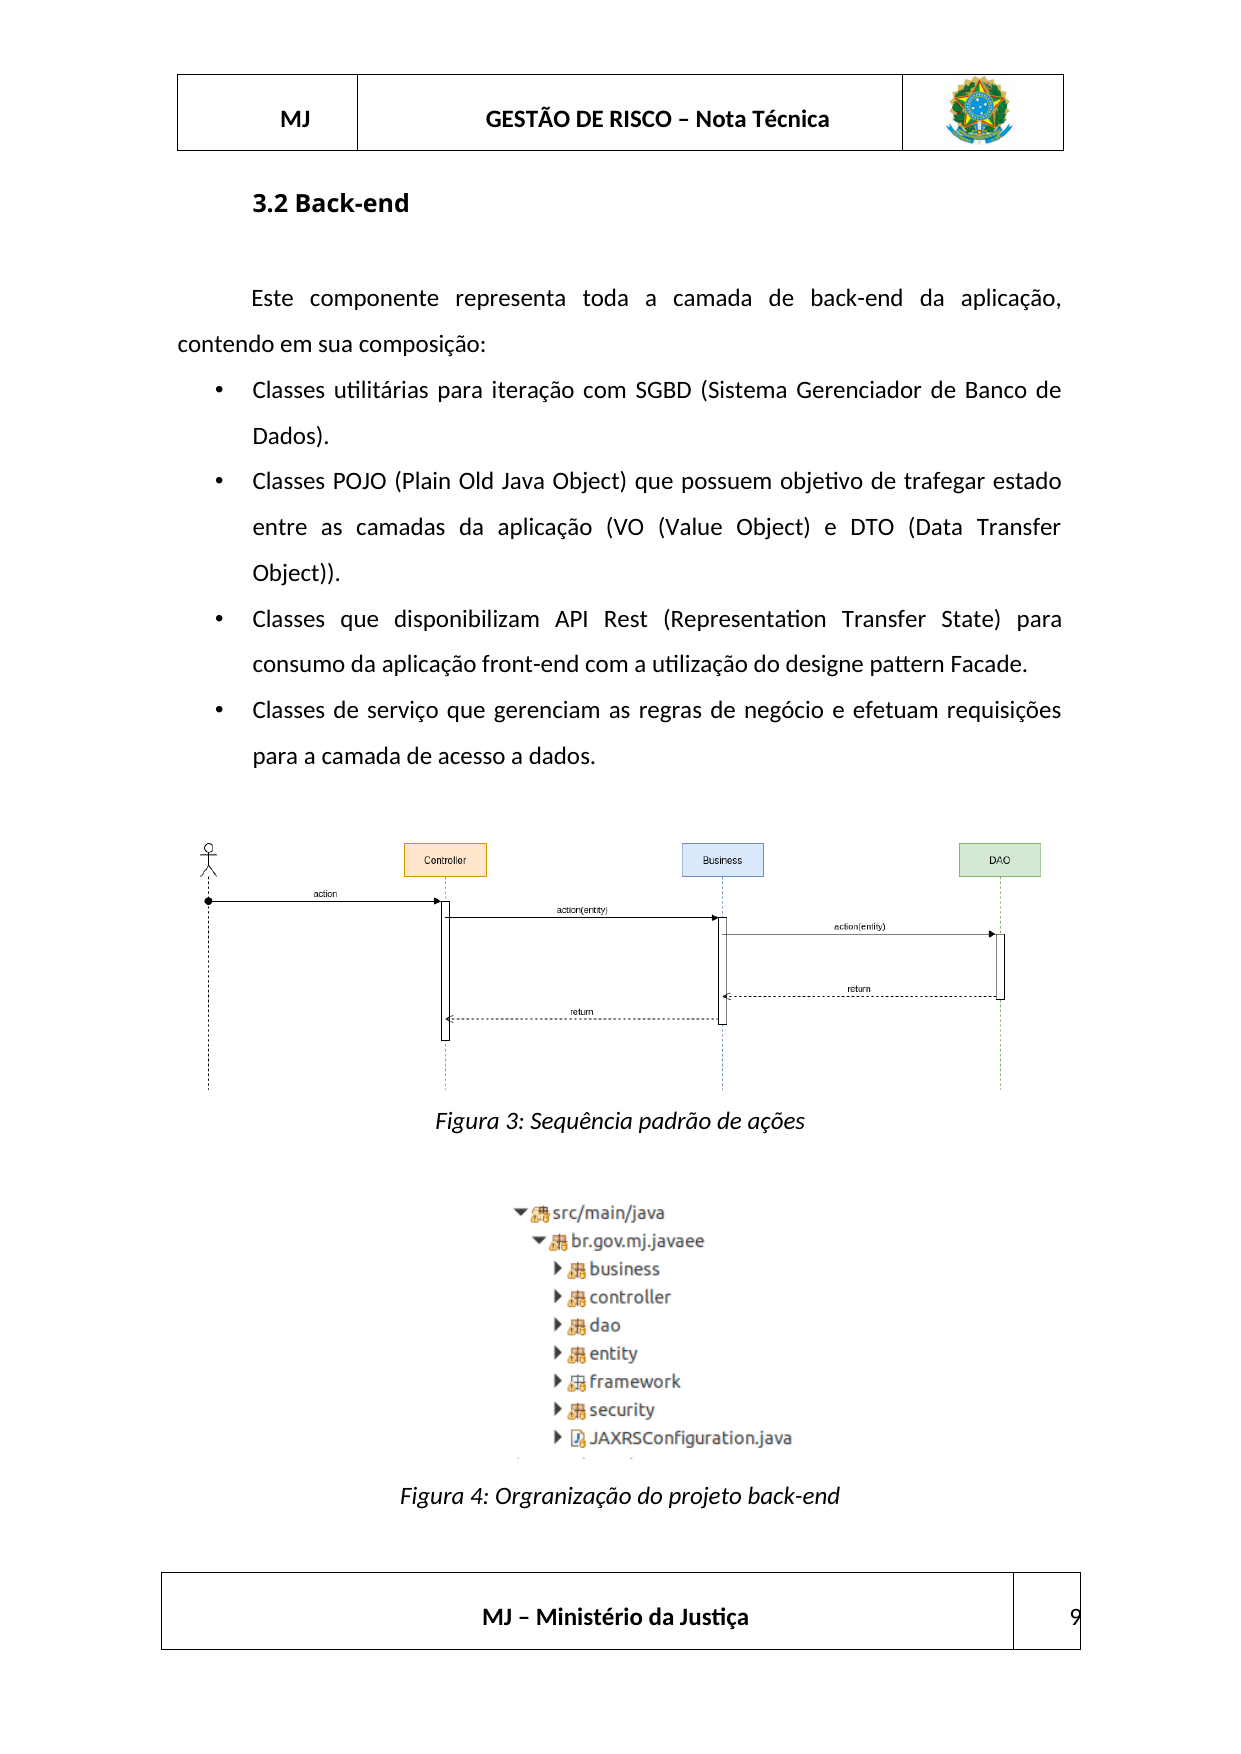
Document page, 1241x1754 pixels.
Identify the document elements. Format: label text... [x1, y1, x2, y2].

text Figura 3: Sequência padrão de ações [177, 844, 1063, 1135]
picture [199, 843, 1041, 1090]
text Este componente representa toda a camada de back-end da aplicação, contendo em sua composição: [177, 283, 1063, 359]
list Classes POJO (Plain Old Java Object) que possuem objetivo de trafegar estado entre as camadas da aplicação (VO (Value Object) e DTO (Data Transfer Object)). [215, 466, 1063, 587]
list Classes utilitárias para iteração com SGBD (Sistema Gerenciador de Banco de Dados). [215, 374, 1063, 450]
picture [472, 1202, 827, 1459]
subtitle 3.2 Back-end [177, 186, 252, 220]
text Figura 4: Orgranização do projeto back-end [393, 1202, 847, 1510]
picture [944, 75, 1020, 149]
list Classes de serviço que gerenciam as regras de negócio e efetuam requisições para a camada de acesso a dados. [215, 694, 1063, 770]
list Classes que disponibilizam API Rest (Representation Transfer State) para consumo da aplicação front-end com a utilização do designe pattern Facade. [215, 603, 1063, 679]
subtitle 3.2 Back-end [410, 186, 1063, 220]
